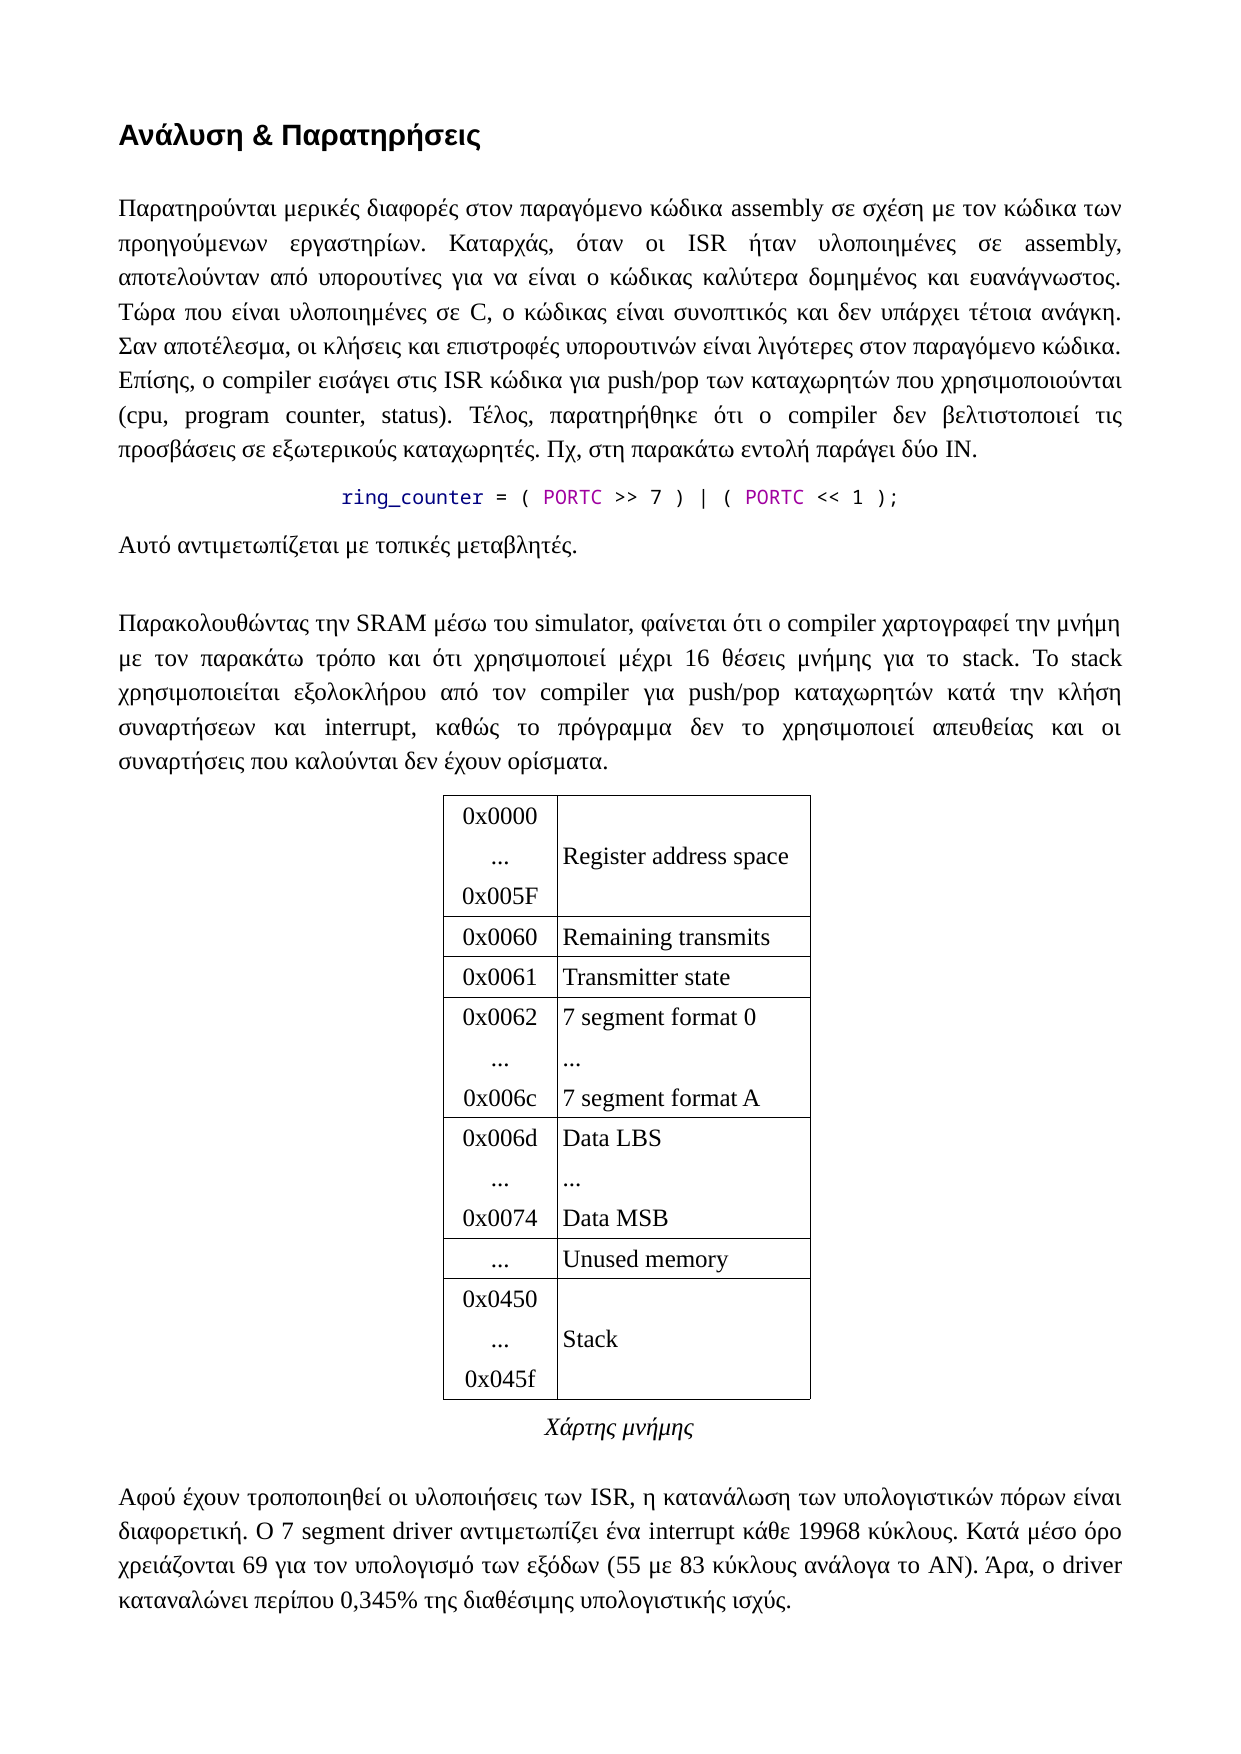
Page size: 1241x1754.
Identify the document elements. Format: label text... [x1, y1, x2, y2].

text Αφού έχουν τροποποιηθεί οι υλοποιήσεις των ISR, η κατανάλωση των υπολογιστικών πόρων είναι διαφορετική. Ο 7 segment driver αντιμετωπίζει ένα interrupt κάθε 19968 κύκλους. Κατά μέσο όρο χρειάζονται 69 για τον υπολογισμό των εξόδων (55 με 83 κύκλους ανάλογα το AN). Άρα, ο driver καταναλώνει περίπου 0,345% της διαθέσιμης υπολογιστικής ισχύς. [118, 1482, 1122, 1614]
table_cell 0x0062 [444, 998, 557, 1037]
table_cell ... [444, 1037, 557, 1077]
table_cell 0x0061 [444, 957, 557, 997]
table_cell 0x0060 [444, 917, 557, 956]
table_cell ... [558, 1158, 810, 1198]
text Χάρτης μνήμης [118, 1412, 1122, 1440]
table_cell ... [444, 1158, 557, 1198]
table_cell Remaining transmits [558, 917, 810, 956]
table_cell Transmitter state [558, 957, 810, 997]
text Αυτό αντιμετωπίζεται με τοπικές μεταβλητές. [118, 530, 1122, 559]
table_cell 0x0074 [444, 1198, 557, 1238]
table_cell [558, 1359, 810, 1399]
table_cell Stack [558, 1319, 810, 1359]
table_header [558, 796, 810, 836]
text Παρατηρούνται μερικές διαφορές στον παραγόμενο κώδικα assembly σε σχέση με τον κώδικα των προηγούμενων εργαστηρίων. Καταρχάς, όταν οι ISR ήταν υλοποιημένες σε assembly, αποτελούνταν από υπορουτίνες για να είναι ο κώδικας καλύτερα δομημένος και ευανάγνωστος. Τώρα που είναι υλοποιημένες σε C, ο κώδικας είναι συνοπτικός και δεν υπάρχει τέτοια ανάγκη. Σαν αποτέλεσμα, οι κλήσεις και επιστροφές υπορουτινών είναι λιγότερες στον παραγόμενο κώδικα. Επίσης, ο compiler εισάγει στις ISR κώδικα για push/pop των καταχωρητών που χρησιμοποιούνται (cpu, program counter, status). Τέλος, παρατηρήθηκε ότι ο compiler δεν βελτιστοποιεί τις προσβάσεις σε εξωτερικούς καταχωρητές. Πχ, στη παρακάτω εντολή παράγει δύο IN. [118, 193, 1122, 463]
table_cell ... [444, 836, 557, 876]
table_cell [558, 1279, 810, 1319]
table_cell ... [558, 1037, 810, 1077]
table_header 0x0000 [444, 796, 557, 836]
text Παρακολουθώντας την SRAM μέσω του simulator, φαίνεται ότι ο compiler χαρτογραφεί την μνήμη με τον παρακάτω τρόπο και ότι χρησιμοποιεί μέχρι 16 θέσεις μνήμης για το stack. Το stack χρησιμοποιείται εξολοκλήρου από τον compiler για push/pop καταχωρητών κατά την κλήση συναρτήσεων και interrupt, καθώς το πρόγραμμα δεν το χρησιμοποιεί απευθείας και οι συναρτήσεις που καλούνται δεν έχουν ορίσματα. [118, 608, 1122, 775]
table_cell 7 segment format A [558, 1077, 810, 1117]
table_cell 0x006d [444, 1118, 557, 1158]
table_cell ... [444, 1319, 557, 1359]
text ring_counter = ( PORTC >> 7 ) | ( PORTC << 1 ); [118, 483, 1122, 511]
table_cell ... [444, 1239, 557, 1278]
table_cell 0x045f [444, 1359, 557, 1399]
table_cell 7 segment format 0 [558, 998, 810, 1037]
table_cell 0x005F [444, 876, 557, 916]
table_cell Data MSB [558, 1198, 810, 1238]
table_cell [558, 876, 810, 916]
table_cell Data LBS [558, 1118, 810, 1158]
table_cell 0x006c [444, 1077, 557, 1117]
table_cell Register address space [558, 836, 810, 876]
table_cell 0x0450 [444, 1279, 557, 1319]
subtitle Ανάλυση & Παρατηρήσεις [118, 118, 1122, 152]
table_cell Unused memory [558, 1239, 810, 1278]
